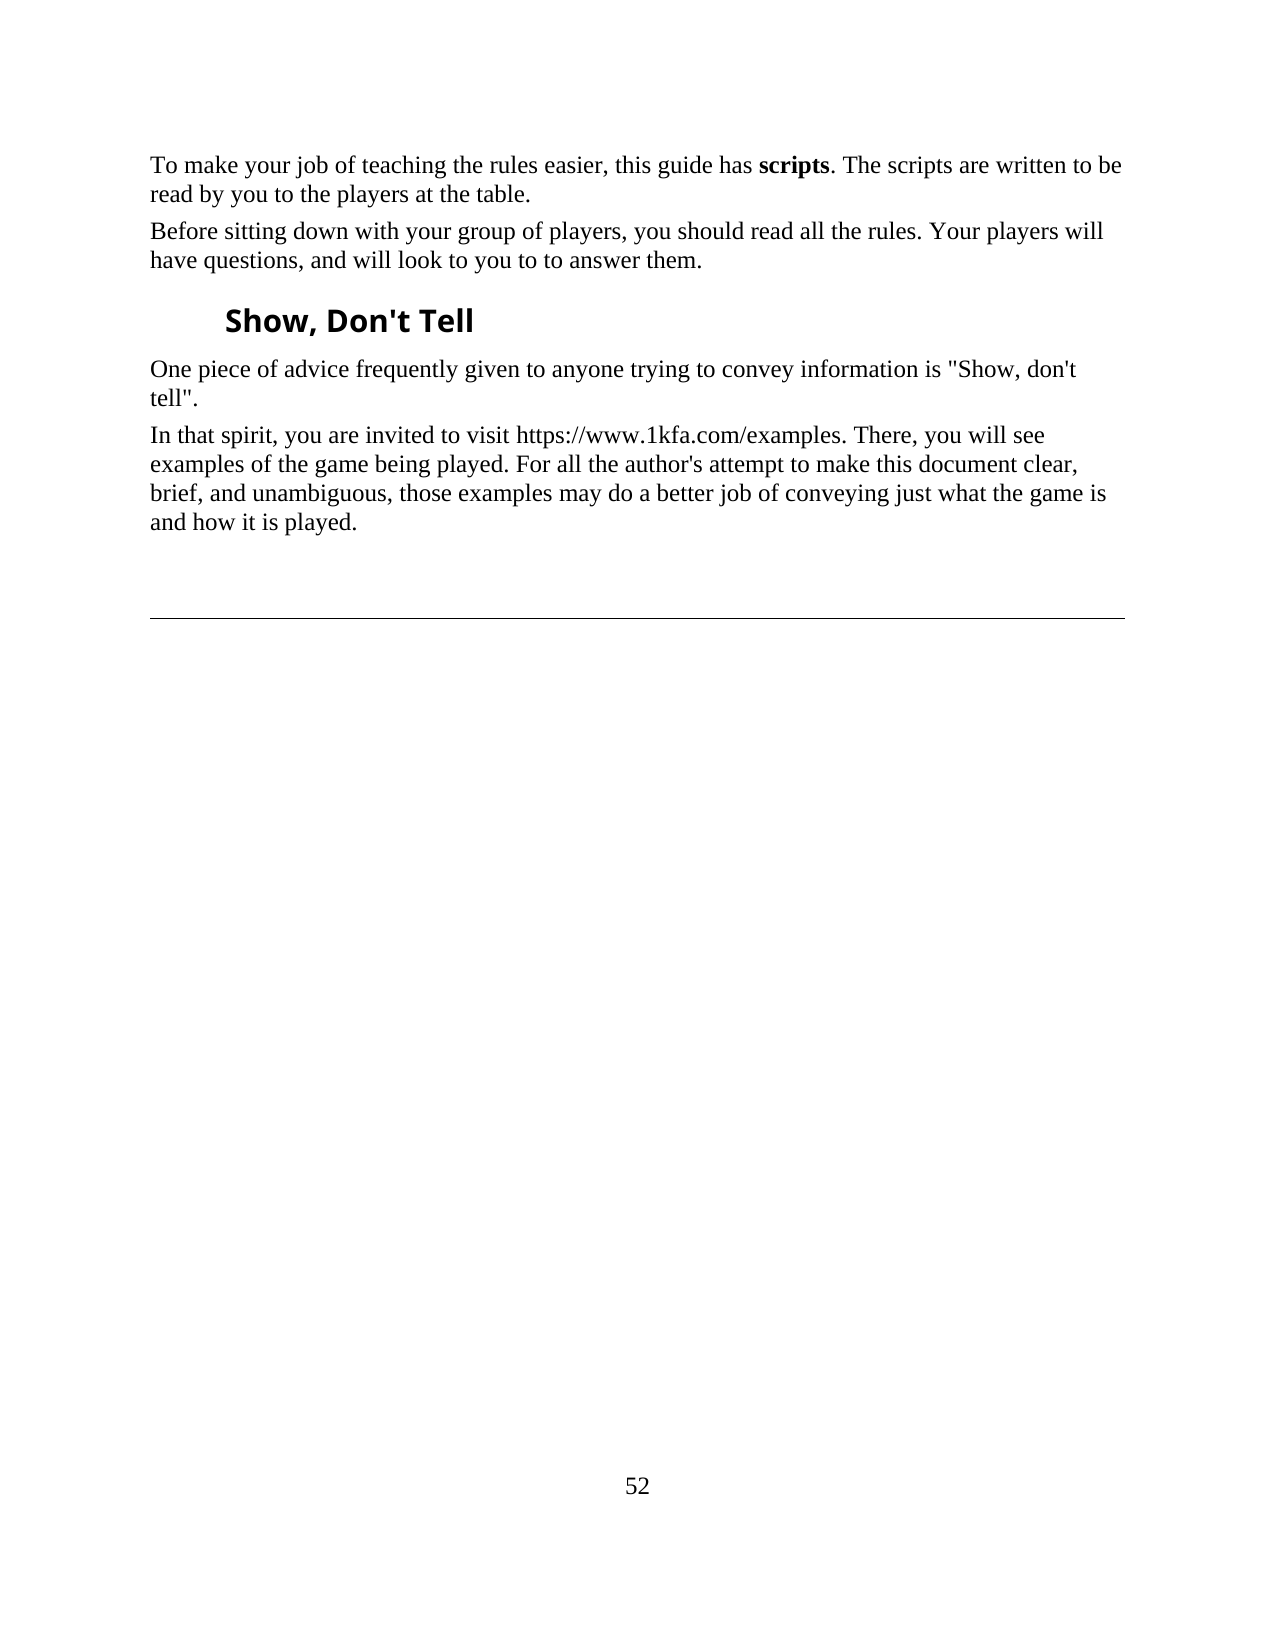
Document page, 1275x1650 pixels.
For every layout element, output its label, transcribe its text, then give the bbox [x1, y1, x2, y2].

subtitle Show, Don't Tell [150, 299, 1125, 342]
text In that spirit, you are invited to visit https://www.1kfa.com/examples. There, you will see examples of the game being played. For all the author's attempt to make this document clear, brief, and unambiguous, those examples may do a better job of conveying just what the game is and how it is played. [150, 421, 1125, 536]
text To make your job of teaching the rules easier, this guide has scripts. The scripts are written to be read by you to the players at the table. [150, 150, 1125, 207]
text One piece of advice frequently given to anyone trying to convey information is "Show, don't tell". [150, 354, 1125, 412]
text Before sitting down with your group of players, you should read all the rules. Your players will have questions, and will look to you to to answer them. [150, 216, 1125, 274]
